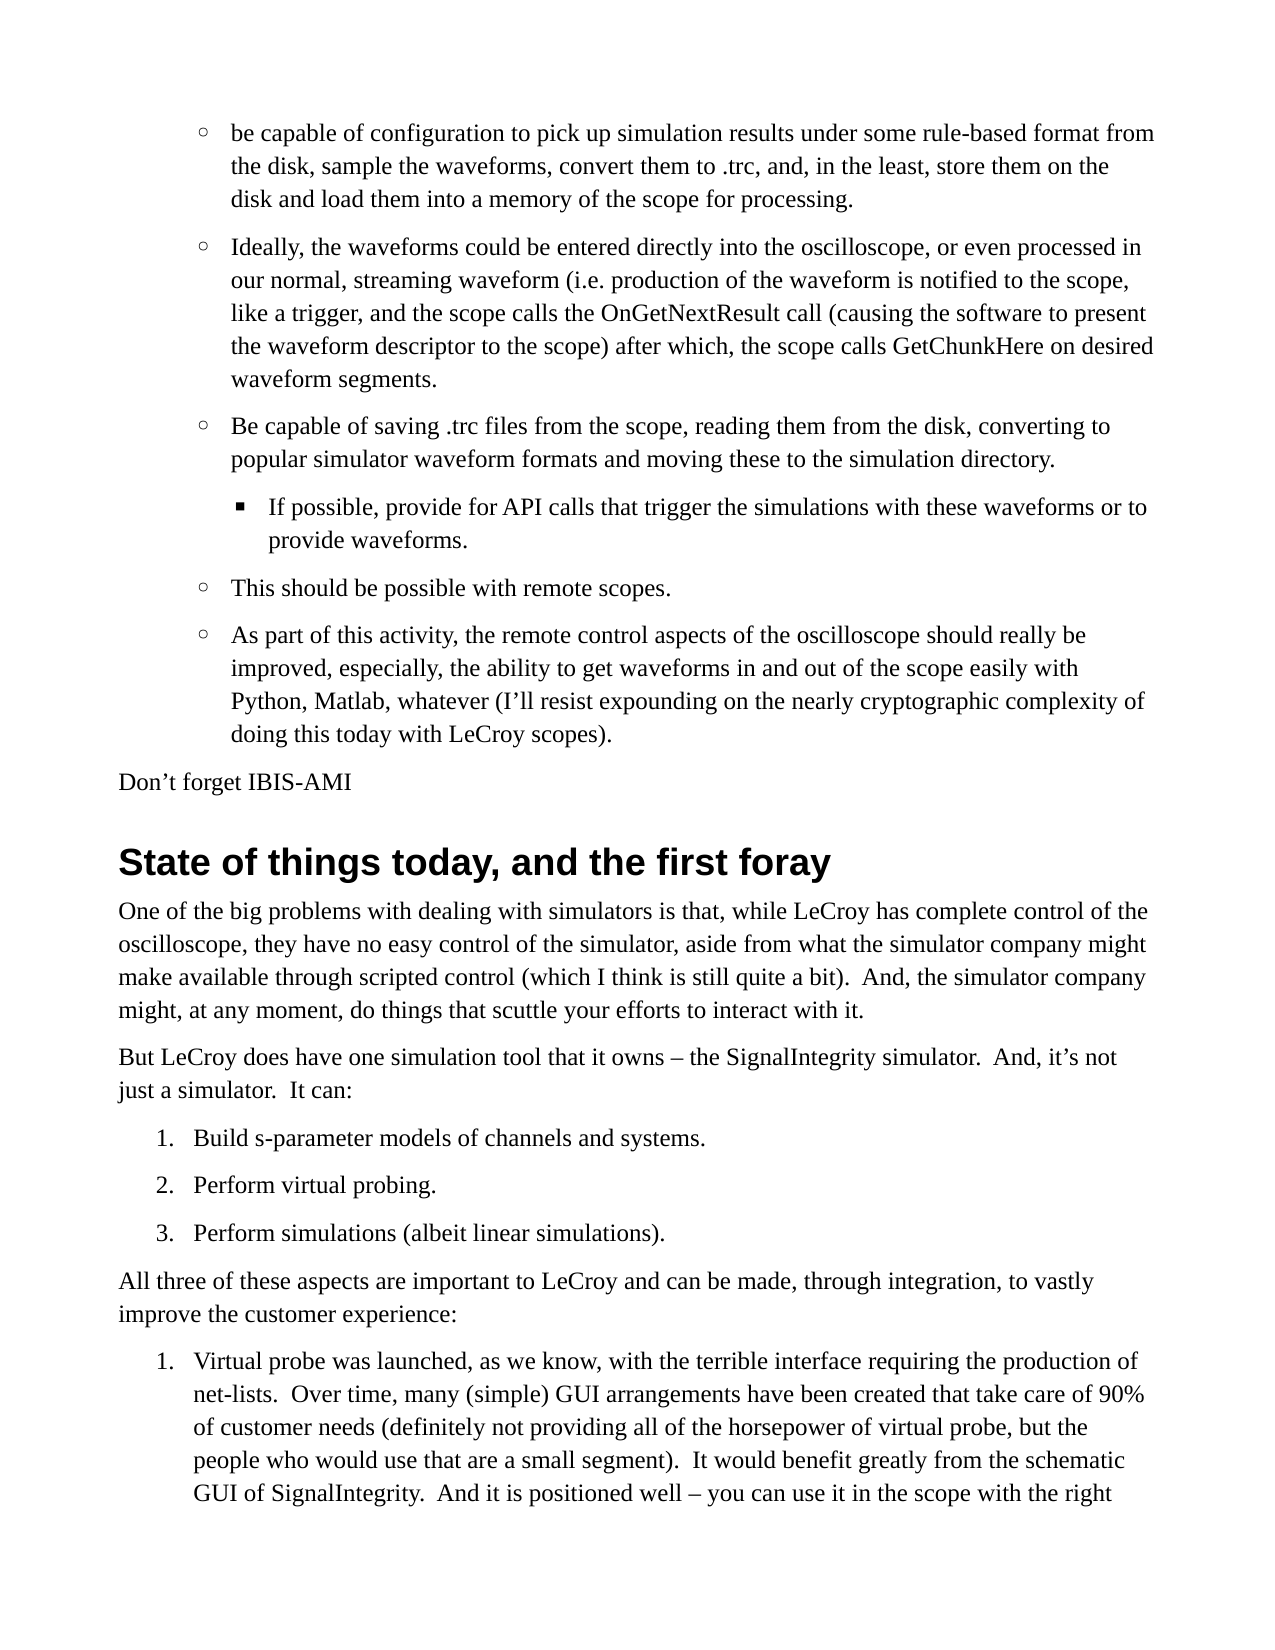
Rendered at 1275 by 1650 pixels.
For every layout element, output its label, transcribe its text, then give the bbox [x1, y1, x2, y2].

text One of the big problems with dealing with simulators is that, while LeCroy has complete control of the oscilloscope, they have no easy control of the simulator, aside from what the simulator company might make available through scripted control (which I think is still quite a bit). And, the simulator company might, at any moment, do things that scuttle your efforts to interact with it. [118, 896, 1157, 1023]
list Perform simulations (albeit linear simulations). [156, 1218, 1157, 1247]
list Ideally, the waveforms could be entered directly into the oscilloscope, or even processed in our normal, streaming waveform (i.e. production of the waveform is notified to the scope, like a trigger, and the scope calls the OnGetNextResult call (causing the software to present the waveform descriptor to the scope) after which, the scope calls GetChunkHere on desired waveform segments. [193, 232, 1157, 393]
list As part of this activity, the remote control aspects of the oscilloscope should really be improved, especially, the ability to get waveforms in and out of the scope easily with Python, Matlab, whatever (I’ll resist expounding on the nearly cryptographic complexity of doing this today with LeCroy scopes). [193, 620, 1157, 748]
text All three of these aspects are important to LeCroy and can be made, through integration, to vastly improve the customer experience: [118, 1266, 1157, 1328]
list be capable of configuration to pick up simulation results under some rule-based format from the disk, sample the waveforms, convert them to .trc, and, in the least, store them on the disk and load them into a memory of the scope for processing. [193, 118, 1157, 213]
list Build s-parameter models of channels and systems. [156, 1123, 1157, 1152]
list Perform virtual probing. [156, 1171, 1157, 1199]
text But LeCroy does have one simulation tool that it owns – the SignalIntegrity simulator. And, it’s not just a simulator. It can: [118, 1042, 1157, 1104]
list Be capable of saving .trc files from the scope, reading them from the disk, converting to popular simulator waveform formats and moving these to the simulation directory. [193, 411, 1157, 473]
list This should be possible with remote scopes. [193, 573, 1157, 601]
text Don’t forget IBIS-AMI [118, 767, 1157, 796]
list If possible, provide for API calls that trigger the simulations with these waveforms or to provide waveforms. [231, 492, 1157, 554]
list Virtual probe was launched, as we know, with the terrible interface requiring the production of net-lists. Over time, many (simple) GUI arrangements have been created that take care of 90% of customer needs (definitely not providing all of the horsepower of virtual probe, but the people who would use that are a small segment). It would benefit greatly from the schematic GUI of SignalIntegrity. And it is positioned well – you can use it in the scope with the right [156, 1346, 1157, 1507]
subtitle State of things today, and the first foray [118, 839, 1157, 883]
